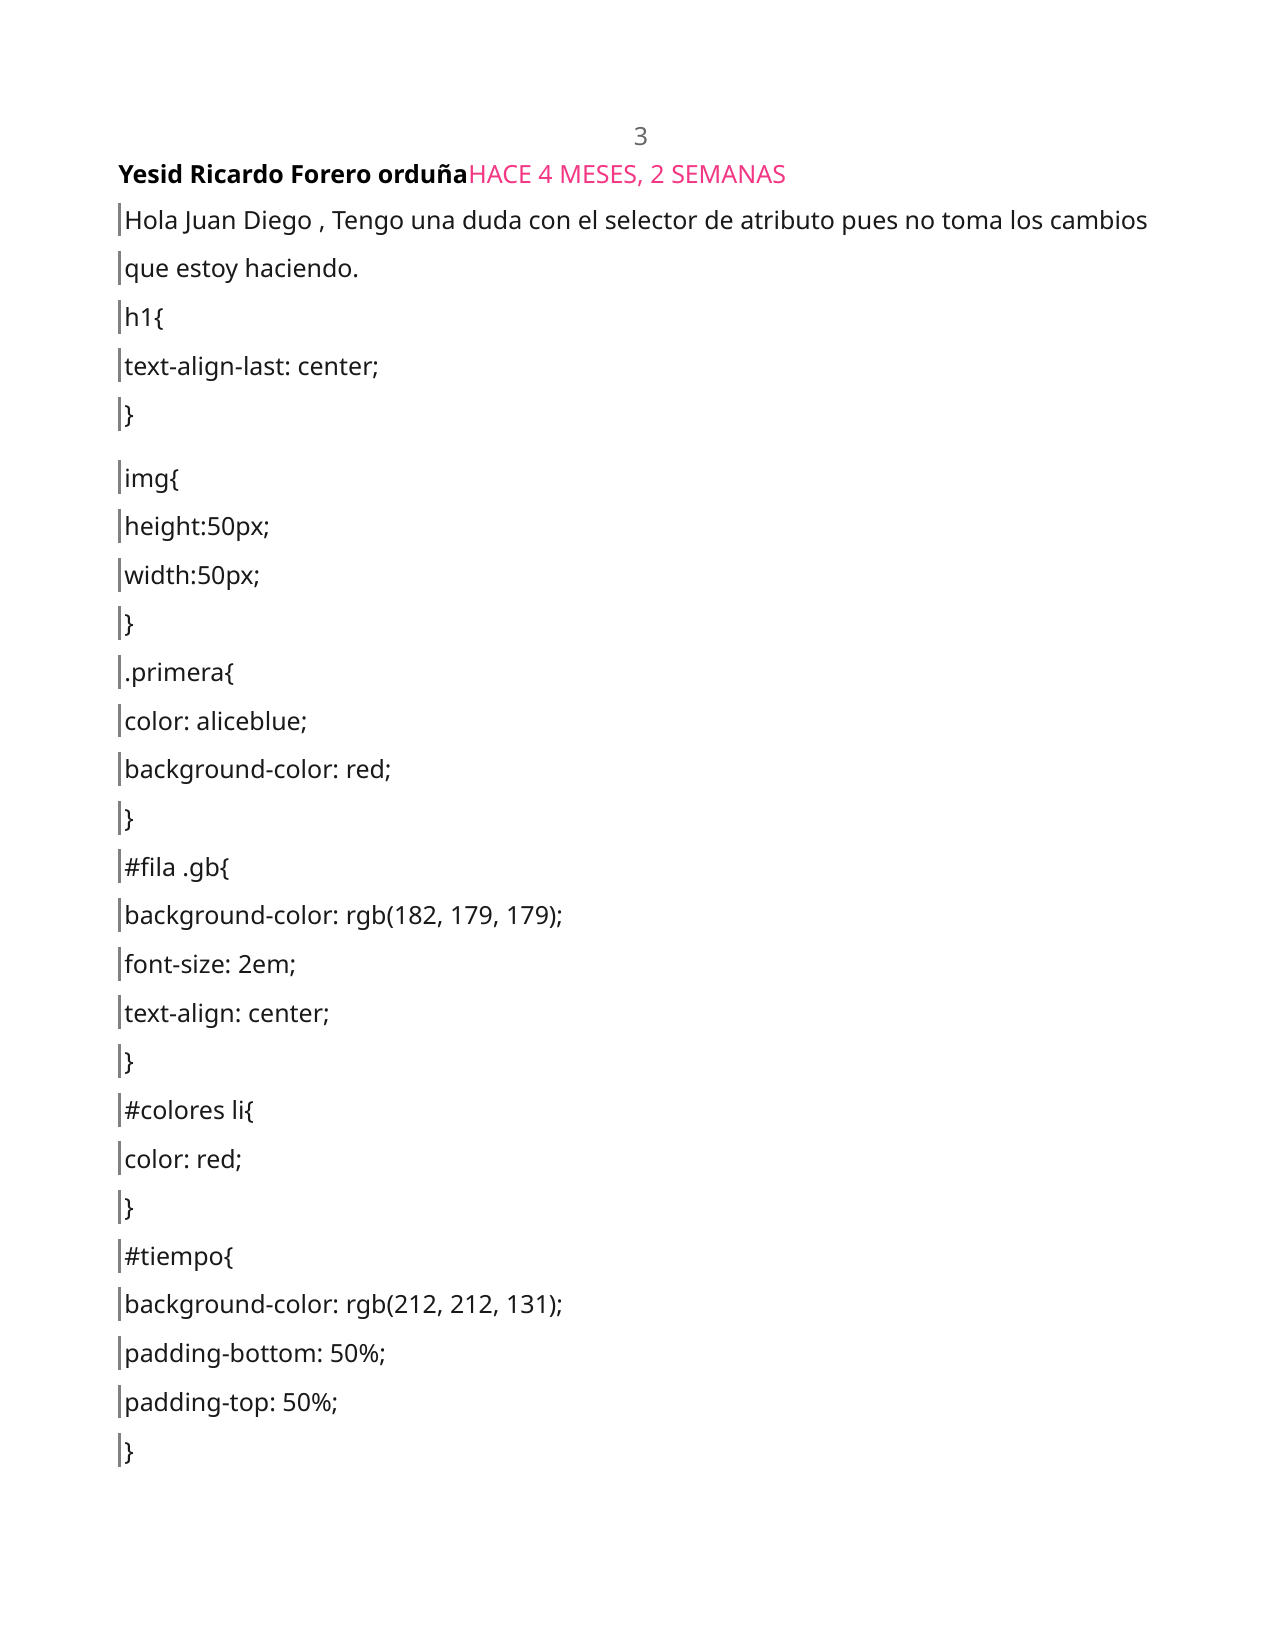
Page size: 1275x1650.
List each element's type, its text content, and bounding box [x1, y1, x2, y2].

text Yesid Ricardo Forero orduñaHACE 4 MESES, 2 SEMANAS [118, 157, 1157, 191]
text Hola Juan Diego , Tengo una duda con el selector de atributo pues no toma los cambios que estoy haciendo. h1{ text-align-last: center; } [118, 202, 1157, 431]
text img{ height:50px; width:50px; } .primera{ color: aliceblue; background-color: red; } #fila .gb{ background-color: rgb(182, 179, 179); font-size: 2em; text-align: center; } #colores li{ color: red; } #tiempo{ background-color: rgb(212, 212, 131); padding-bottom: 50%; padding-top: 50%; } [118, 460, 1157, 1467]
text 3 [118, 118, 1157, 152]
